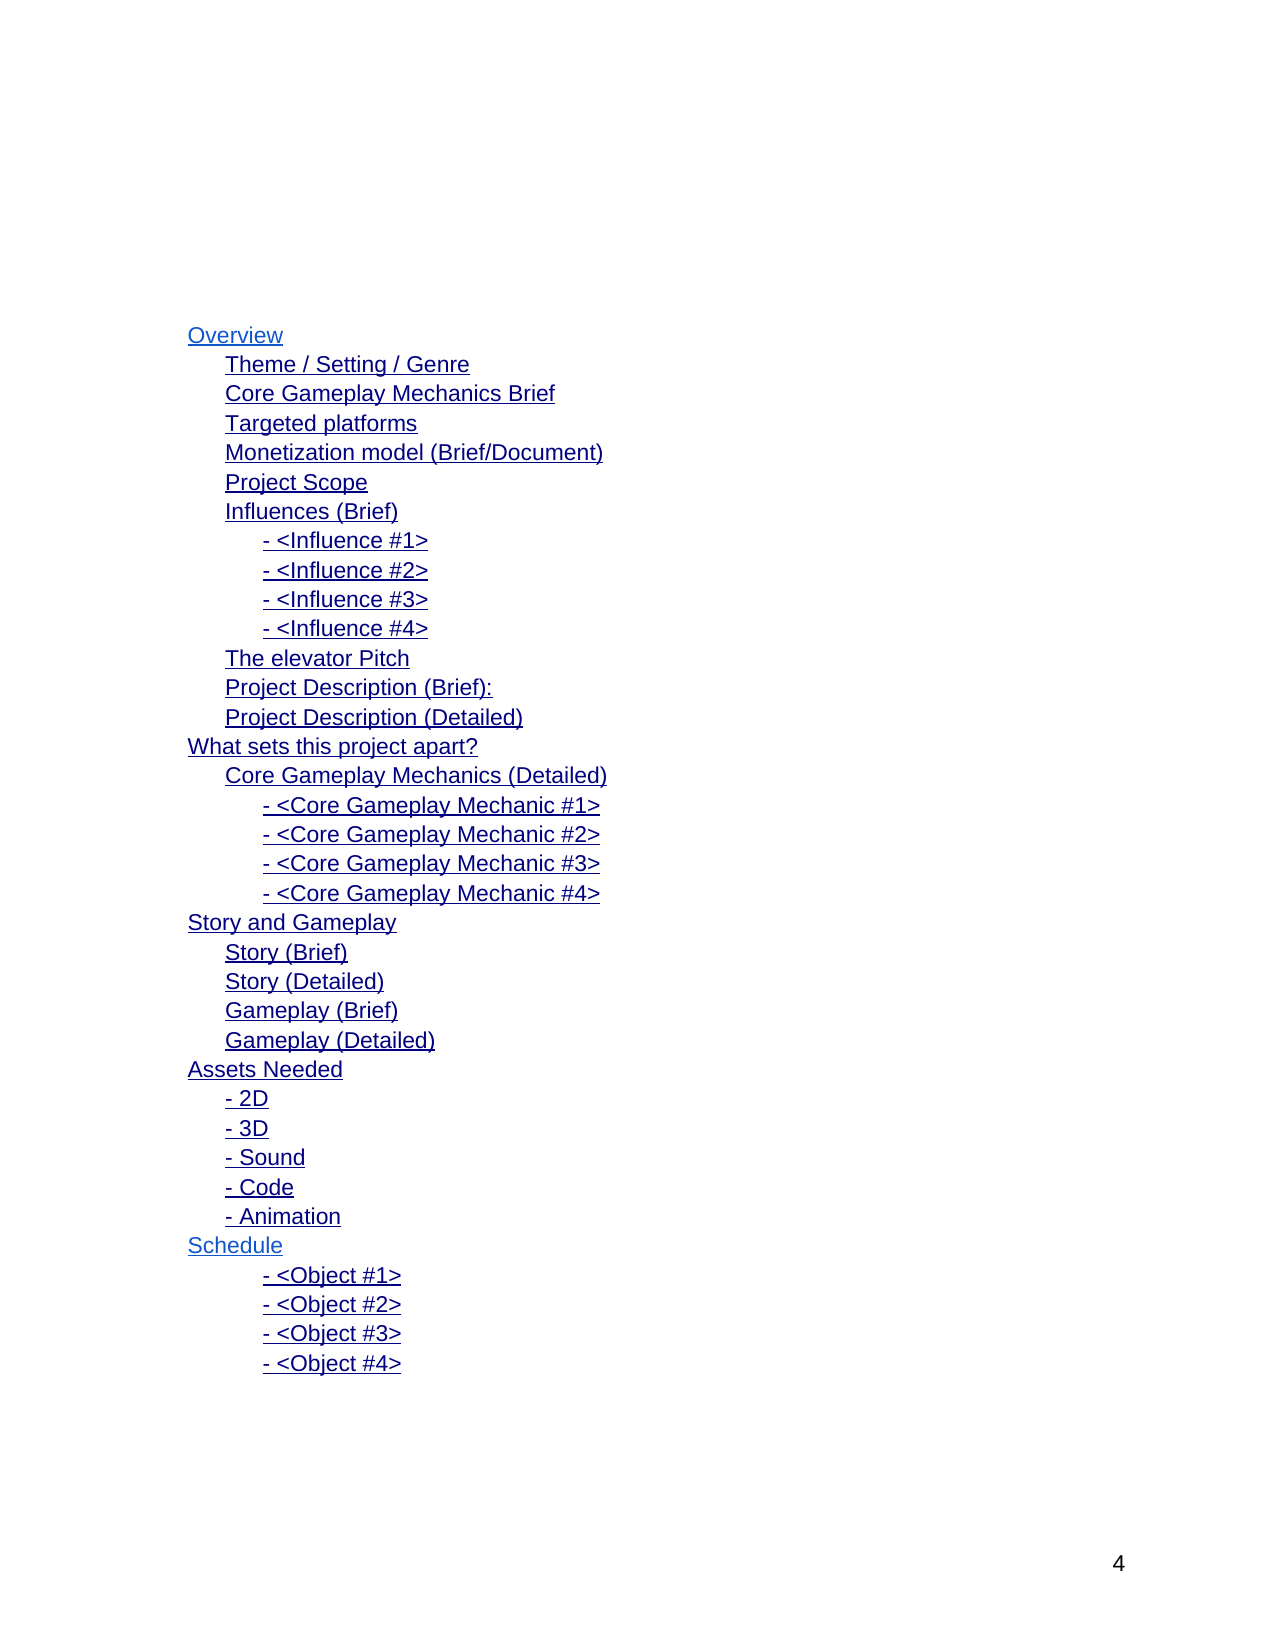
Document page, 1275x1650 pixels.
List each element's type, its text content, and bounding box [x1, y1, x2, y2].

text Overview [187, 322, 1125, 348]
text - 2D [225, 1086, 1125, 1112]
text Schedule [187, 1233, 1125, 1259]
text Story (Detailed) [225, 969, 1125, 994]
text What sets this project apart? [187, 734, 1125, 759]
text - <Object #1> [262, 1262, 1125, 1288]
text Project Description (Brief): [225, 675, 1125, 701]
text - <Influence #3> [262, 587, 1125, 612]
text Gameplay (Brief) [225, 998, 1125, 1024]
text - <Object #4> [262, 1351, 1125, 1376]
text Theme / Setting / Genre [225, 352, 1125, 377]
text - <Influence #2> [262, 557, 1125, 583]
text Story (Brief) [225, 939, 1125, 965]
text Project Scope [225, 469, 1125, 495]
text - Animation [225, 1204, 1125, 1229]
text - <Core Gameplay Mechanic #3> [262, 851, 1125, 877]
text - <Core Gameplay Mechanic #2> [262, 822, 1125, 847]
text Targeted platforms [225, 411, 1125, 436]
text The elevator Pitch [225, 646, 1125, 671]
text - <Influence #4> [262, 616, 1125, 642]
text - <Object #2> [262, 1292, 1125, 1317]
text - <Core Gameplay Mechanic #1> [262, 792, 1125, 818]
text - <Object #3> [262, 1321, 1125, 1347]
text - 3D [225, 1116, 1125, 1141]
text Story and Gameplay [187, 910, 1125, 936]
text Monetization model (Brief/Document) [225, 440, 1125, 466]
text Influences (Brief) [225, 499, 1125, 524]
text Project Description (Detailed) [225, 704, 1125, 730]
text - Code [225, 1174, 1125, 1200]
text Gameplay (Detailed) [225, 1027, 1125, 1053]
text - <Core Gameplay Mechanic #4> [262, 881, 1125, 906]
text - <Influence #1> [262, 528, 1125, 554]
text Core Gameplay Mechanics Brief [225, 381, 1125, 407]
text Assets Needed [187, 1057, 1125, 1082]
text Core Gameplay Mechanics (Detailed) [225, 763, 1125, 789]
text - Sound [225, 1145, 1125, 1171]
